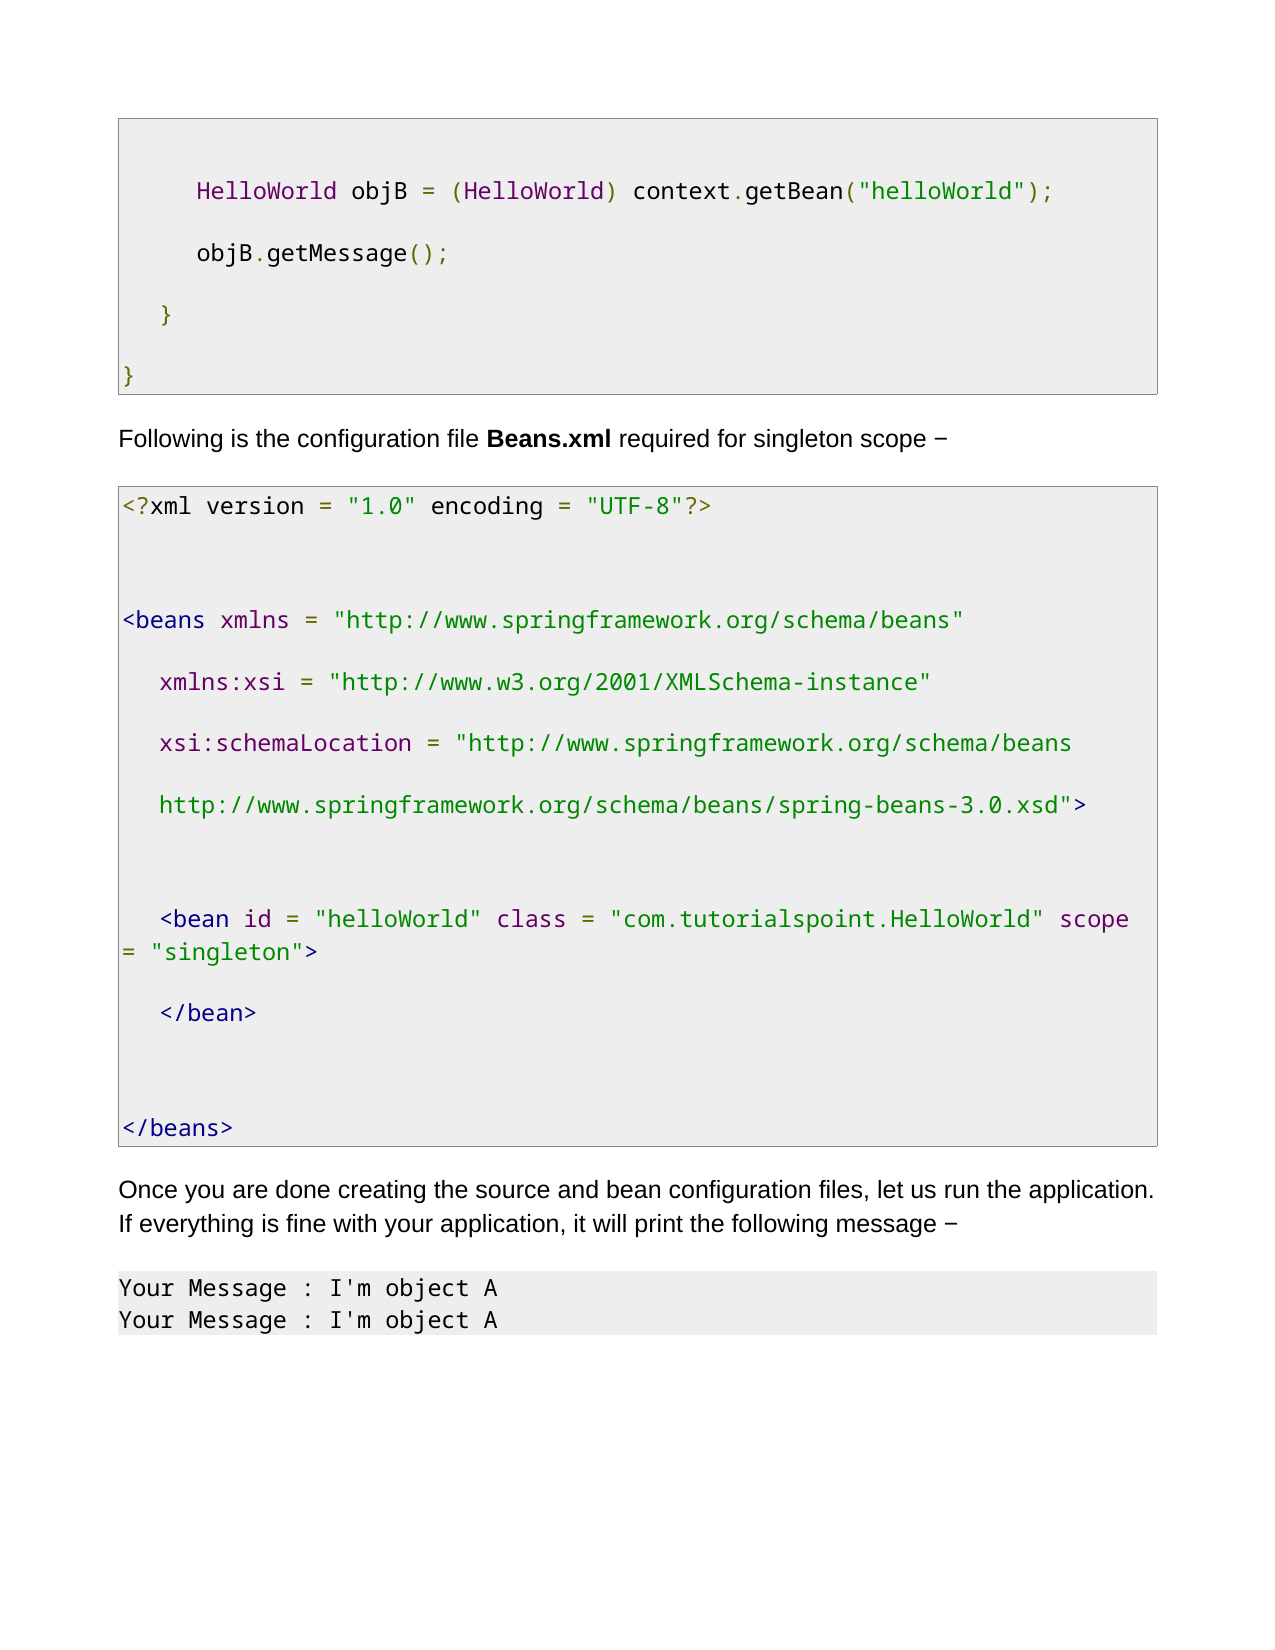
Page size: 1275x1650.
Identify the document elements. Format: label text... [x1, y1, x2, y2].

text xmlns:xsi = "http://www.w3.org/2001/XMLSchema-instance" [119, 662, 1157, 697]
text </bean> [119, 993, 1157, 1028]
text Your Message : I'm object A [118, 1271, 1157, 1303]
text } [119, 294, 1157, 329]
text Following is the configuration file Beans.xml required for singleton scope − [118, 423, 1157, 452]
text HelloWorld objB = (HelloWorld) context.getBean("helloWorld"); [119, 171, 1157, 206]
text <bean id = "helloWorld" class = "com.tutorialspoint.HelloWorld" scope = "singleton"> [119, 899, 1157, 967]
text </beans> [119, 1108, 1157, 1146]
text Once you are done creating the source and bean configuration files, let us run the application. If everything is fine with your application, it will print the following message − [118, 1176, 1157, 1237]
text xsi:schemaLocation = "http://www.springframework.org/schema/beans [119, 723, 1157, 759]
text } [119, 356, 1157, 394]
text objB.getMessage(); [119, 233, 1157, 268]
text http://www.springframework.org/schema/beans/spring-beans-3.0.xsd"> [119, 785, 1157, 820]
text Your Message : I'm object A [118, 1303, 1157, 1335]
text <?xml version = "1.0" encoding = "UTF-8"?> [119, 487, 1157, 521]
text <beans xmlns = "http://www.springframework.org/schema/beans" [119, 601, 1157, 636]
